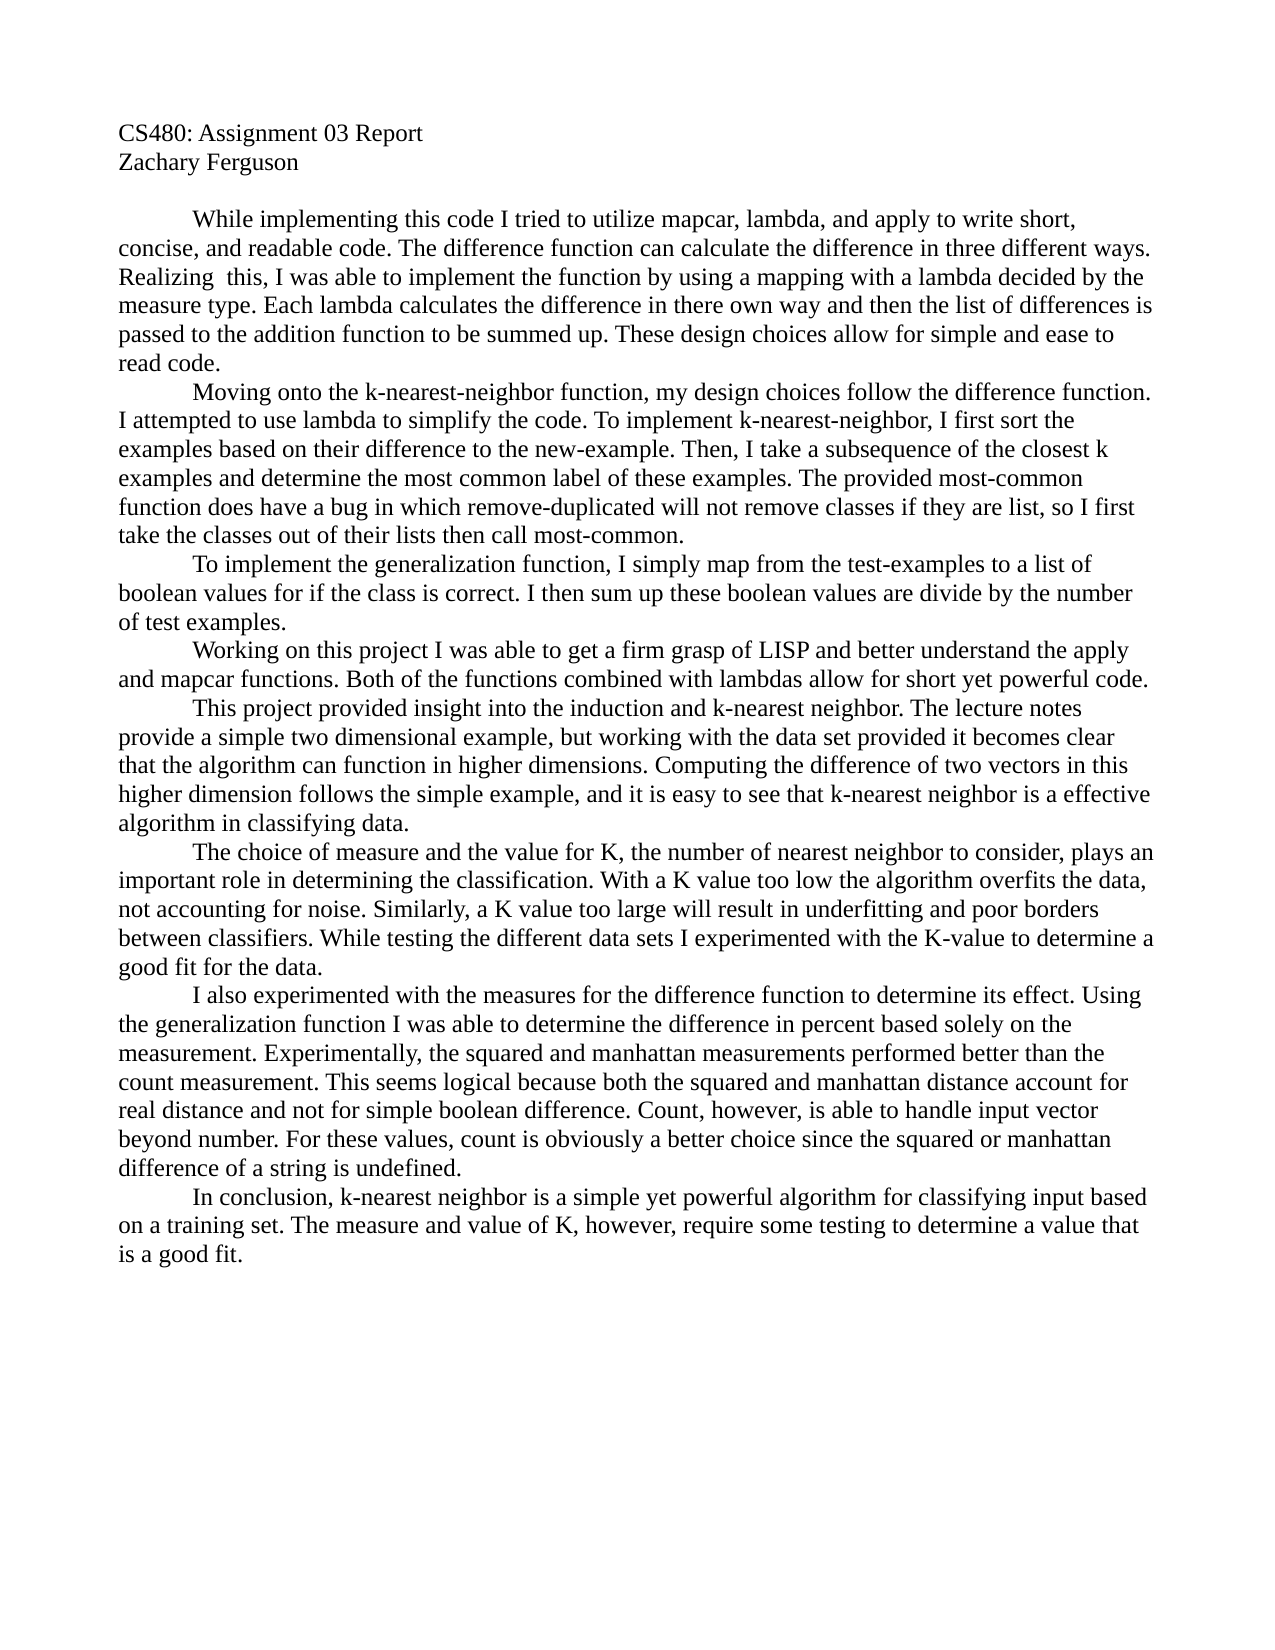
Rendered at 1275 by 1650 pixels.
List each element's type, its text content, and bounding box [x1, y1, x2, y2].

text I also experimented with the measures for the difference function to determine its effect. Using the generalization function I was able to determine the difference in percent based solely on the measurement. Experimentally, the squared and manhattan measurements performed better than the count measurement. This seems logical because both the squared and manhattan distance account for real distance and not for simple boolean difference. Count, however, is able to handle input vector beyond number. For these values, count is obviously a better choice since the squared or manhattan difference of a string is undefined. [118, 981, 1157, 1182]
text While implementing this code I tried to utilize mapcar, lambda, and apply to write short, concise, and readable code. The difference function can calculate the difference in three different ways. Realizing this, I was able to implement the function by using a mapping with a lambda decided by the measure type. Each lambda calculates the difference in there own way and then the list of differences is passed to the addition function to be summed up. These design choices allow for simple and ease to read code. [118, 204, 1157, 377]
text Zachary Ferguson [118, 147, 1157, 176]
text CS480: Assignment 03 Report [118, 118, 1157, 147]
text Working on this project I was able to get a firm grasp of LISP and better understand the apply and mapcar functions. Both of the functions combined with lambdas allow for short yet powerful code. This project provided insight into the induction and k-nearest neighbor. The lecture notes provide a simple two dimensional example, but working with the data set provided it becomes clear that the algorithm can function in higher dimensions. Computing the difference of two vectors in this higher dimension follows the simple example, and it is easy to see that k-nearest neighbor is a effective algorithm in classifying data. [118, 636, 1157, 837]
text In conclusion, k-nearest neighbor is a simple yet powerful algorithm for classifying input based on a training set. The measure and value of K, however, require some testing to determine a value that is a good fit. [118, 1182, 1157, 1268]
text The choice of measure and the value for K, the number of nearest neighbor to consider, plays an important role in determining the classification. With a K value too low the algorithm overfits the data, not accounting for noise. Similarly, a K value too large will result in underfitting and poor borders between classifiers. While testing the different data sets I experimented with the K-value to determine a good fit for the data. [118, 837, 1157, 981]
text To implement the generalization function, I simply map from the test-examples to a list of boolean values for if the class is correct. I then sum up these boolean values are divide by the number of test examples. [118, 549, 1157, 636]
text Moving onto the k-nearest-neighbor function, my design choices follow the difference function. I attempted to use lambda to simplify the code. To implement k-nearest-neighbor, I first sort the examples based on their difference to the new-example. Then, I take a subsequence of the closest k examples and determine the most common label of these examples. The provided most-common function does have a bug in which remove-duplicated will not remove classes if they are list, so I first take the classes out of their lists then call most-common. [118, 377, 1157, 549]
